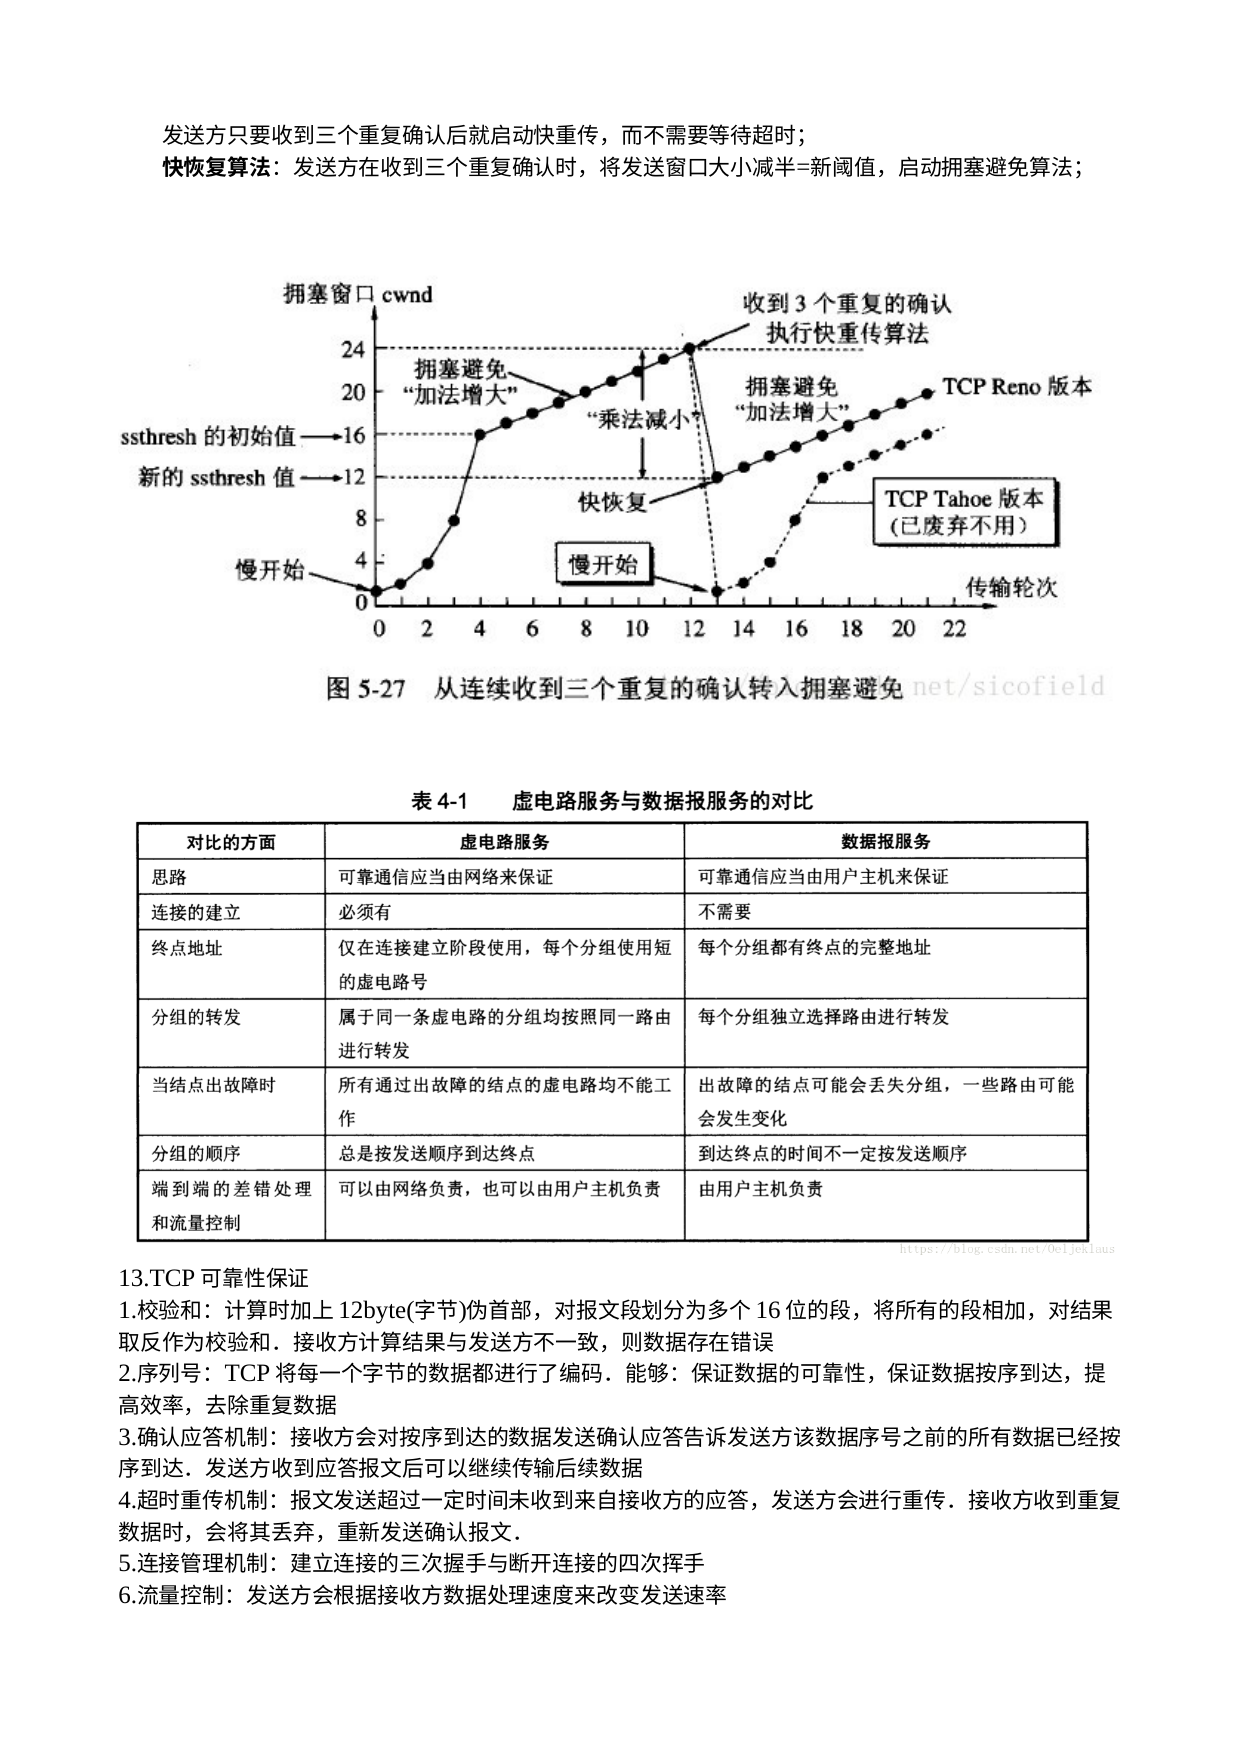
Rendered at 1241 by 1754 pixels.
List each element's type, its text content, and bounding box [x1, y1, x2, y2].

text 3.确认应答机制：接收方会对按序到达的数据发送确认应答告诉发送方该数据序号之前的所有数据已经按序到达．发送方收到应答报文后可以继续传输后续数据 [118, 1419, 1122, 1483]
text 6.流量控制：发送方会根据接收方数据处理速度来改变发送速率 [118, 1578, 1122, 1609]
text 5.连接管理机制：建立连接的三次握手与断开连接的四次挥手 [118, 1546, 1122, 1578]
text 2.序列号：TCP将每一个字节的数据都进行了编码．能够：保证数据的可靠性，保证数据按序到达，提高效率，去除重复数据 [118, 1356, 1122, 1419]
text 1.校验和：计算时加上12byte(字节)伪首部，对报文段划分为多个16位的段，将所有的段相加，对结果取反作为校验和．接收方计算结果与发送方不一致，则数据存在错误 [118, 1293, 1122, 1356]
text 4.超时重传机制：报文发送超过一定时间未收到来自接收方的应答，发送方会进行重传．接收方收到重复数据时，会将其丢弃，重新发送确认报文． [118, 1483, 1122, 1546]
text 13.TCP可靠性保证 [118, 1262, 1122, 1293]
picture [118, 181, 1123, 716]
text 快恢复算法：发送方在收到三个重复确认时，将发送窗口大小减半=新阈值，启动拥塞避免算法； [118, 150, 1122, 181]
picture [118, 772, 1123, 1262]
text 发送方只要收到三个重复确认后就启动快重传，而不需要等待超时； [118, 118, 1122, 150]
